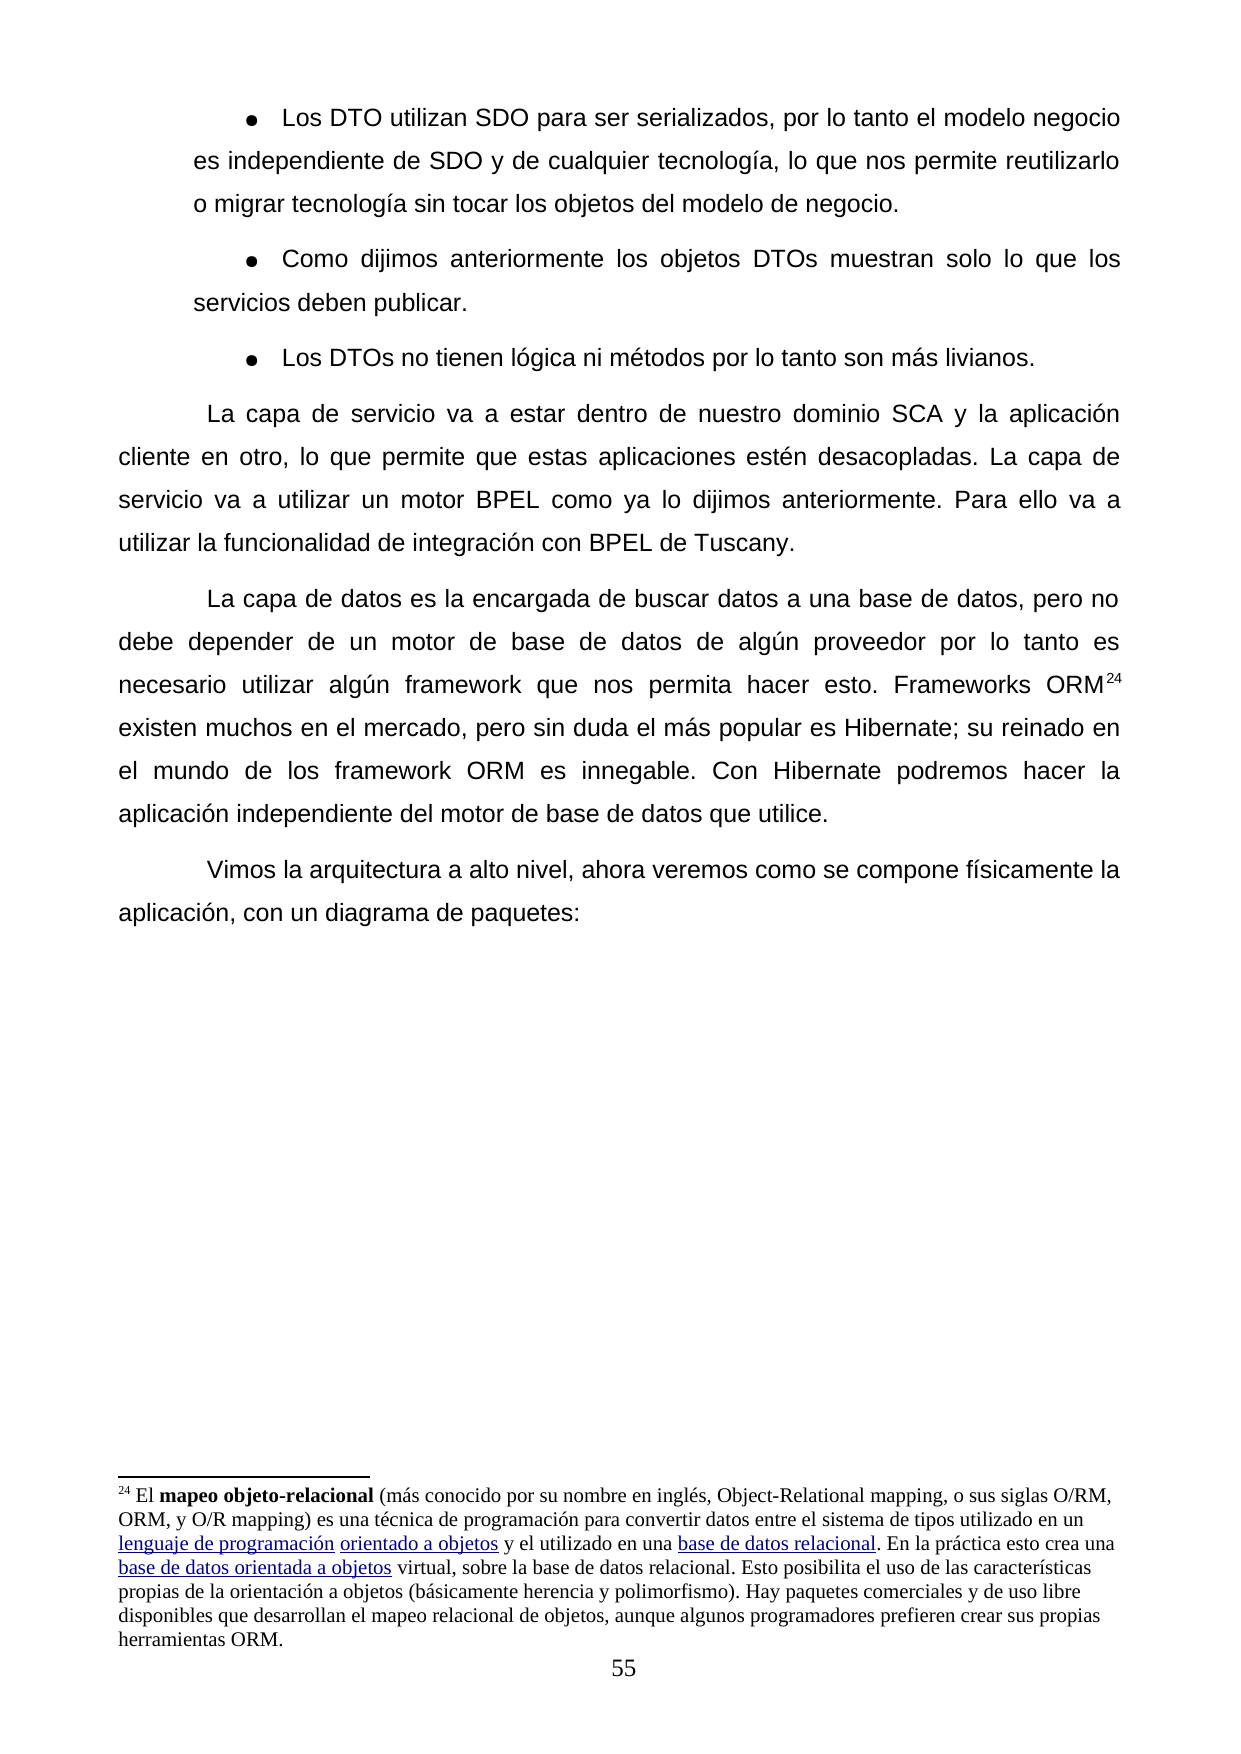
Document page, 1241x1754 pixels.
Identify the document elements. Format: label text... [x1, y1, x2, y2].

list Los DTO utilizan SDO para ser serializados, por lo tanto el modelo negocio es independiente de SDO y de cualquier tecnología, lo que nos permite reutilizarlo o migrar tecnología sin tocar los objetos del modelo de negocio. [156, 103, 1122, 218]
list Los DTOs no tienen lógica ni métodos por lo tanto son más livianos. [156, 343, 1122, 372]
text Vimos la arquitectura a alto nivel, ahora veremos como se compone físicamente la aplicación, con un diagrama de paquetes: [118, 855, 1122, 927]
text La capa de datos es la encargada de buscar datos a una base de datos, pero no debe depender de un motor de base de datos de algún proveedor por lo tanto es necesario utilizar algún framework que nos permita hacer esto. Frameworks ORM existen muchos en el mercado, pero sin duda el más popular es Hibernate; su reinado en el mundo de los framework ORM es innegable. Con Hibernate podremos hacer la aplicación independiente del motor de base de datos que utilice. [118, 584, 1122, 828]
text El mapeo objeto-relacional (más conocido por su nombre en inglés, Object-Relational mapping, o sus siglas O/RM, ORM, y O/R mapping) es una técnica de programación para convertir datos entre el sistema de tipos utilizado en un lenguaje de programación orientado a objetos y el utilizado en una base de datos relacional. En la práctica esto crea una base de datos orientada a objetos virtual, sobre la base de datos relacional. Esto posibilita el uso de las características propias de la orientación a objetos (básicamente herencia y polimorfismo). Hay paquetes comerciales y de uso libre disponibles que desarrollan el mapeo relacional de objetos, aunque algunos programadores prefieren crear sus propias herramientas ORM. [118, 1483, 1122, 1651]
text La capa de servicio va a estar dentro de nuestro dominio SCA y la aplicación cliente en otro, lo que permite que estas aplicaciones estén desacopladas. La capa de servicio va a utilizar un motor BPEL como ya lo dijimos anteriormente. Para ello va a utilizar la funcionalidad de integración con BPEL de Tuscany. [118, 399, 1122, 557]
list Como dijimos anteriormente los objetos DTOs muestran solo lo que los servicios deben publicar. [156, 244, 1122, 316]
